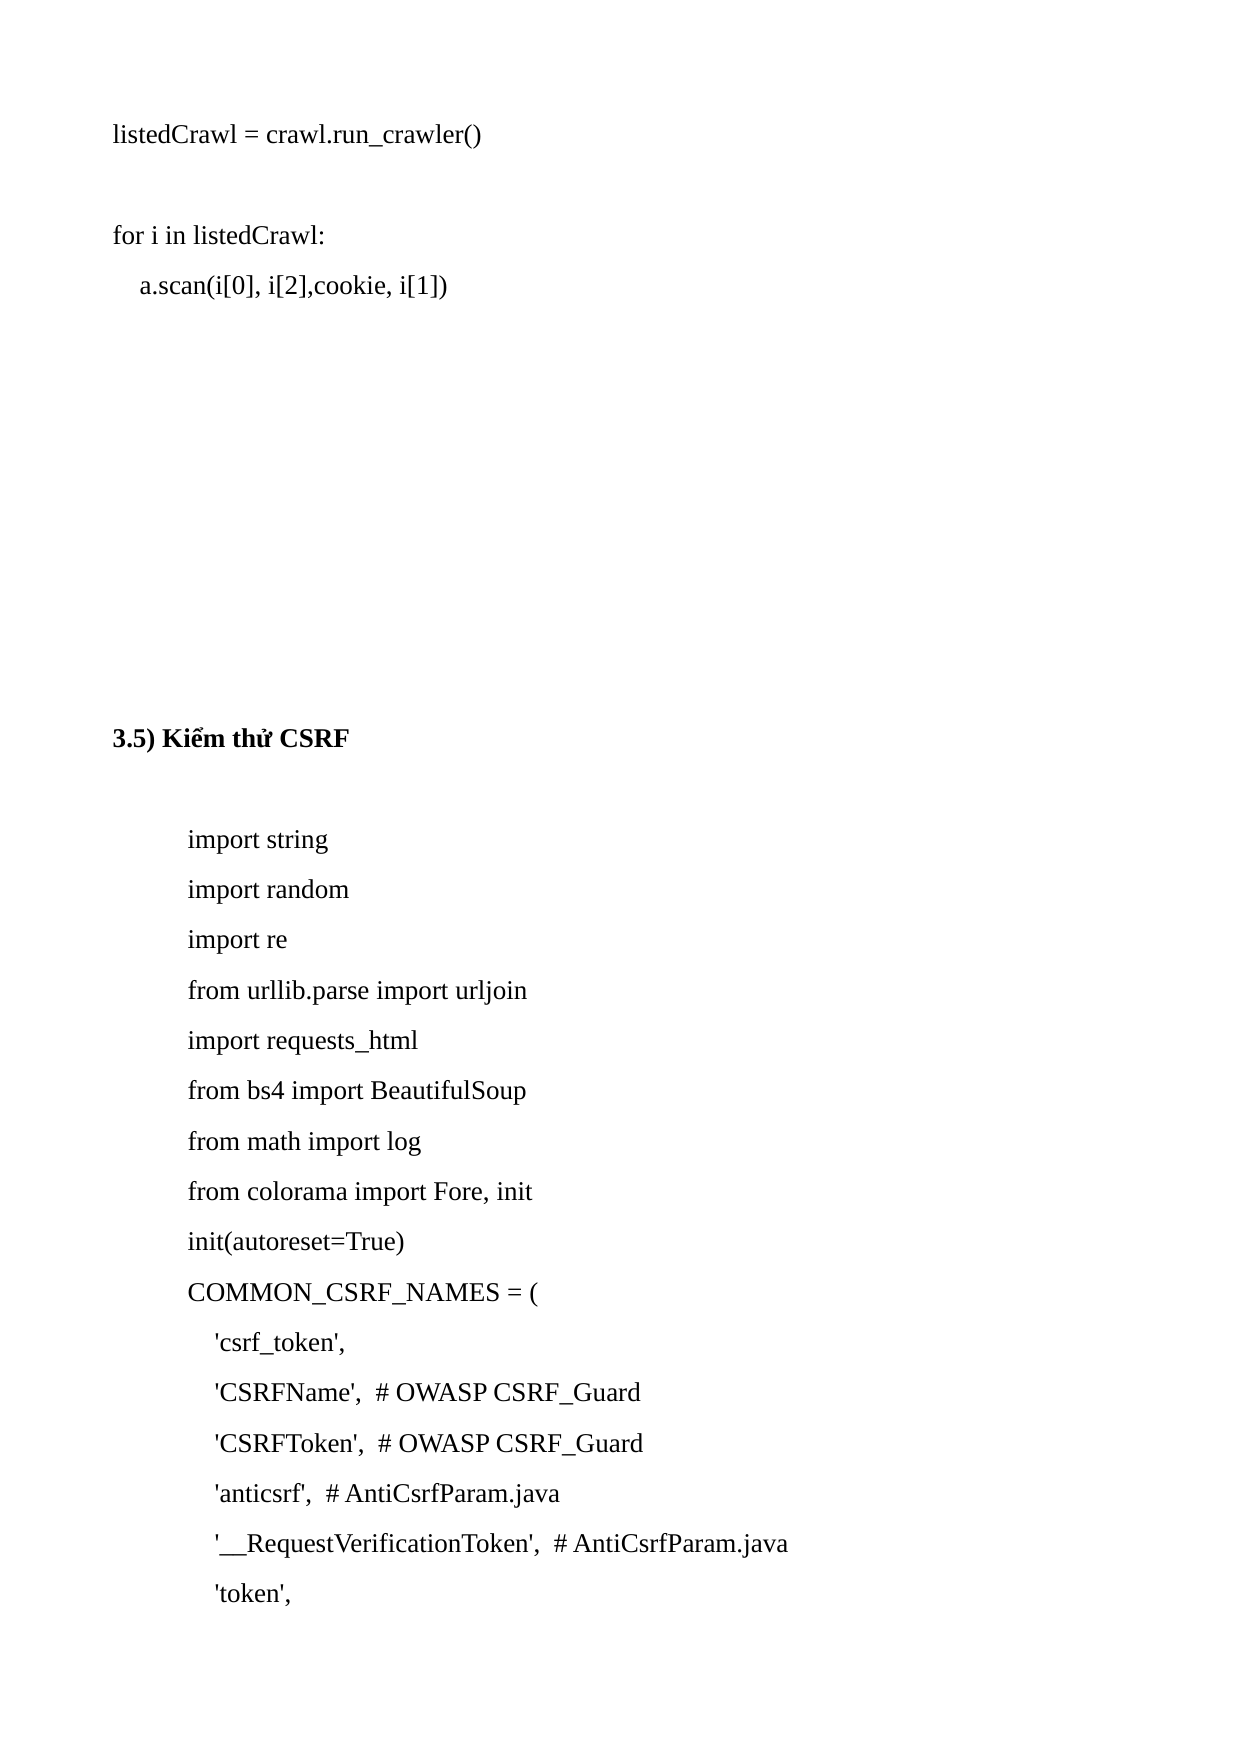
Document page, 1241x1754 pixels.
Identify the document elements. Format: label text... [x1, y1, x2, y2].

text from colorama import Fore, init [112, 1175, 1122, 1206]
text import re [112, 923, 1122, 955]
text a.scan(i[0], i[2],cookie, i[1]) [112, 269, 1122, 301]
text 'token', [112, 1578, 1122, 1609]
text 3.5) Kiểm thử CSRF [112, 722, 1122, 753]
text listedCrawl = crawl.run_crawler() [112, 118, 1122, 150]
text import random [112, 873, 1122, 904]
text from math import log [112, 1125, 1122, 1156]
text 'CSRFName', # OWASP CSRF_Guard [112, 1376, 1122, 1407]
text from urllib.parse import urljoin [112, 974, 1122, 1005]
text '__RequestVerificationToken', # AntiCsrfParam.java [112, 1527, 1122, 1558]
text 'anticsrf', # AntiCsrfParam.java [112, 1477, 1122, 1508]
text COMMON_CSRF_NAMES = ( [112, 1276, 1122, 1307]
text from bs4 import BeautifulSoup [112, 1074, 1122, 1106]
text import string [112, 823, 1122, 854]
text 'CSRFToken', # OWASP CSRF_Guard [112, 1427, 1122, 1458]
text init(autoreset=True) [112, 1225, 1122, 1257]
text 'csrf_token', [112, 1326, 1122, 1357]
text for i in listedCrawl: [112, 219, 1122, 250]
text import requests_html [112, 1024, 1122, 1055]
